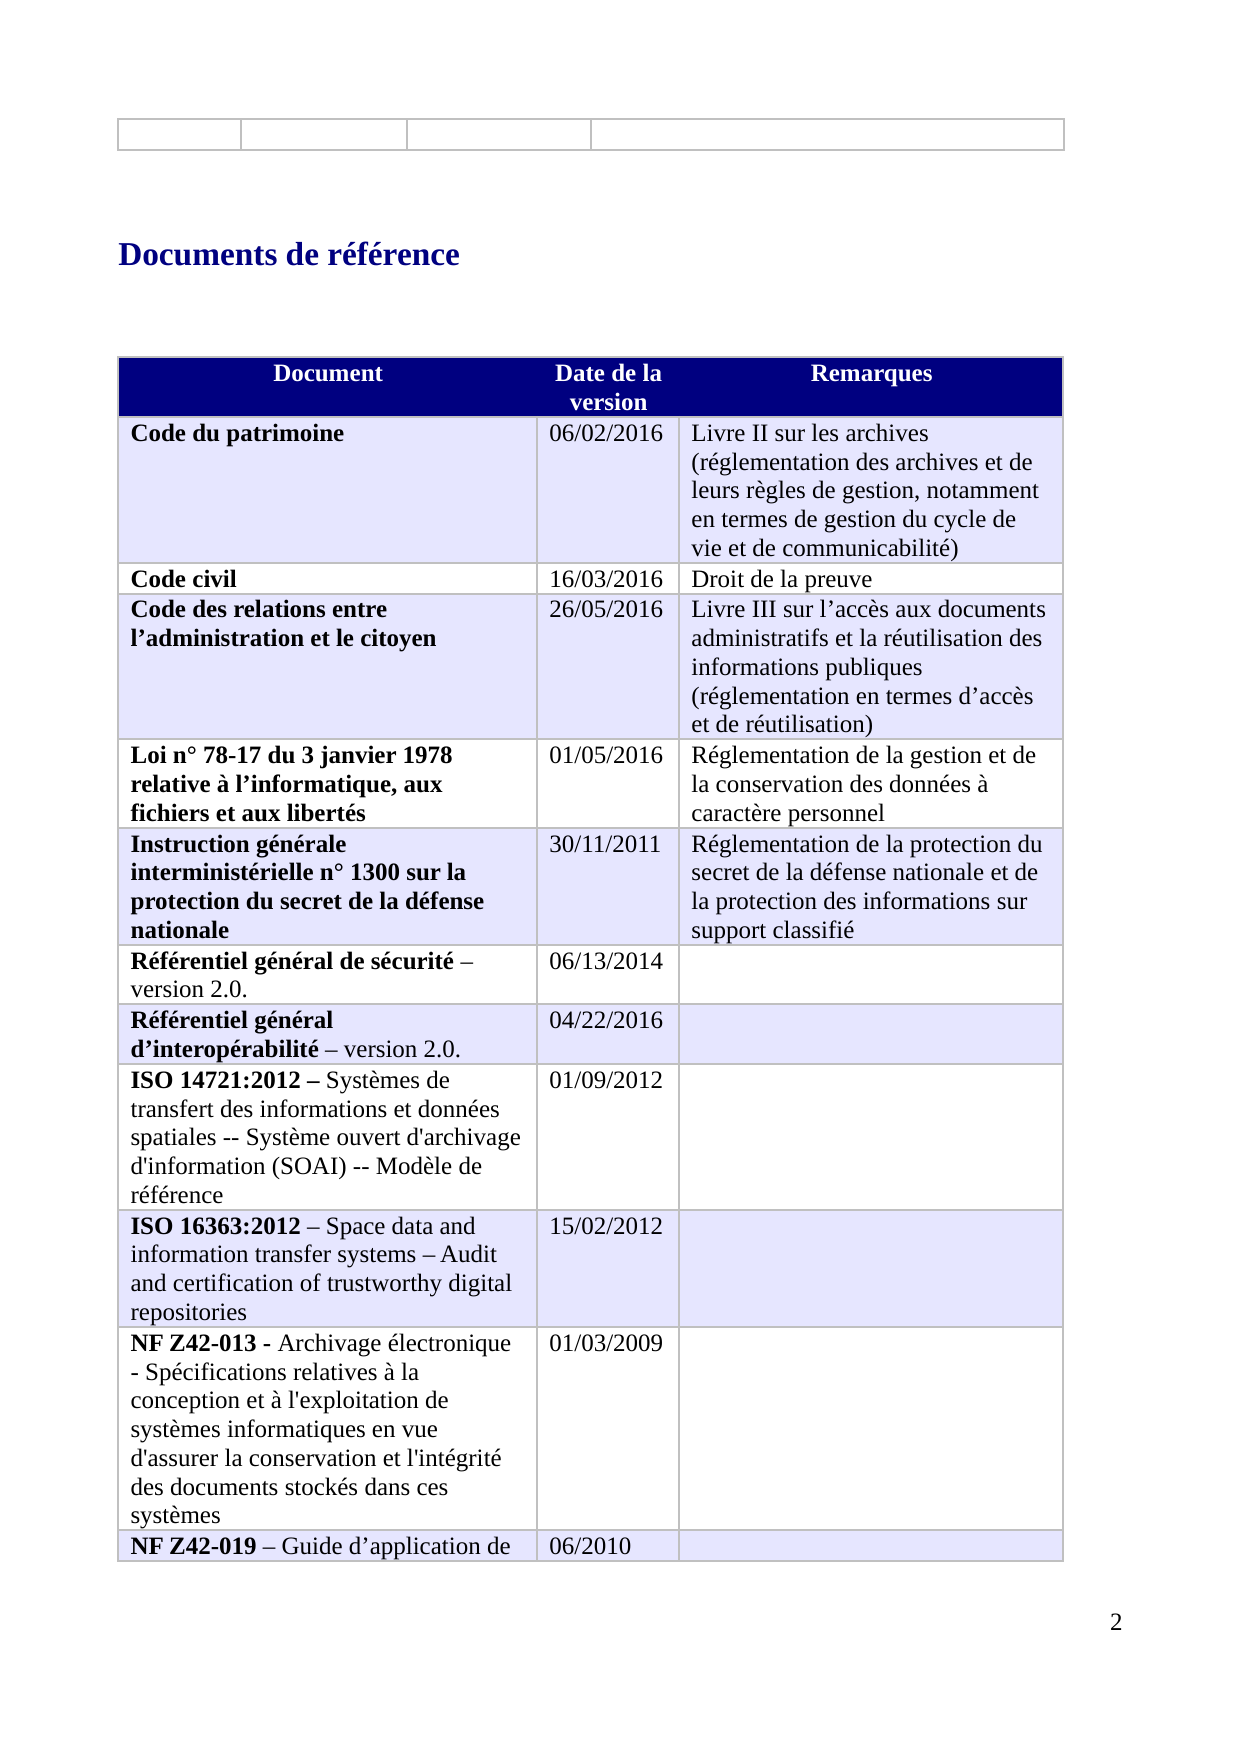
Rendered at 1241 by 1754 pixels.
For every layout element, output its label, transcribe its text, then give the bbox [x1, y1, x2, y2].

table_cell Référentiel général d’interopérabilité – version 2.0. [119, 1005, 536, 1063]
table_header Date de la version [537, 358, 679, 416]
table_cell [680, 1211, 1062, 1326]
table_cell 15/02/2012 [538, 1211, 678, 1326]
table_cell 30/11/2011 [538, 829, 678, 944]
table_cell 16/03/2016 [538, 564, 678, 592]
table_cell [680, 1328, 1062, 1529]
table_cell [680, 1531, 1062, 1560]
table_cell 22/04/2016 [538, 1005, 678, 1063]
table_cell ISO 14721:2012 – Systèmes de transfert des informations et données spatiales -- Système ouvert d'archivage d'information (SOAI) -- Modèle de référence [119, 1065, 536, 1209]
table_cell Référentiel général de sécurité – version 2.0. [119, 946, 536, 1003]
text Documents de référence [118, 234, 1122, 273]
table_cell [242, 120, 406, 149]
table_cell 01/09/2012 [538, 1065, 678, 1209]
table_cell Livre III sur l’accès aux documents administratifs et la réutilisation des informations publiques (réglementation en termes d’accès et de réutilisation) [680, 595, 1062, 738]
table_cell NF Z42-013 - Archivage électronique - Spécifications relatives à la conception et à l'exploitation de systèmes informatiques en vue d'assurer la conservation et l'intégrité des documents stockés dans ces systèmes [119, 1328, 536, 1529]
table_cell [119, 120, 240, 149]
table_cell 06/2010 [538, 1531, 678, 1560]
table_cell NF Z42-019 – Guide d’application de [119, 1531, 536, 1560]
table_cell Instruction générale interministérielle n° 1300 sur la protection du secret de la défense nationale [119, 829, 536, 944]
table_cell Code des relations entre l’administration et le citoyen [119, 595, 536, 738]
table_cell Droit de la preuve [680, 564, 1062, 592]
table_header Document [119, 358, 537, 416]
table_header Remarques [679, 358, 1062, 416]
table_cell Réglementation de la gestion et de la conservation des données à caractère personnel [680, 740, 1062, 827]
table_cell ISO 16363:2012 – Space data and information transfer systems – Audit and certification of trustworthy digital repositories [119, 1211, 536, 1326]
table_cell [408, 120, 590, 149]
table_cell [592, 120, 1063, 149]
table_cell [680, 1005, 1062, 1063]
table_cell Réglementation de la protection du secret de la défense nationale et de la protection des informations sur support classifié [680, 829, 1062, 944]
table_cell Code du patrimoine [119, 418, 536, 562]
table_cell 01/05/2016 [538, 740, 678, 827]
table_cell [680, 1065, 1062, 1209]
table_cell 01/03/2009 [538, 1328, 678, 1529]
table_cell Livre II sur les archives (réglementation des archives et de leurs règles de gestion, notamment en termes de gestion du cycle de vie et de communicabilité) [680, 418, 1062, 562]
table_cell 13/06/2014 [538, 946, 678, 1003]
table_cell 06/02/2016 [538, 418, 678, 562]
table_cell 26/05/2016 [538, 595, 678, 738]
table_cell [680, 946, 1062, 1003]
table_cell Code civil [119, 564, 536, 592]
table_cell Loi n° 78-17 du 3 janvier 1978 relative à l’informatique, aux fichiers et aux libertés [119, 740, 536, 827]
